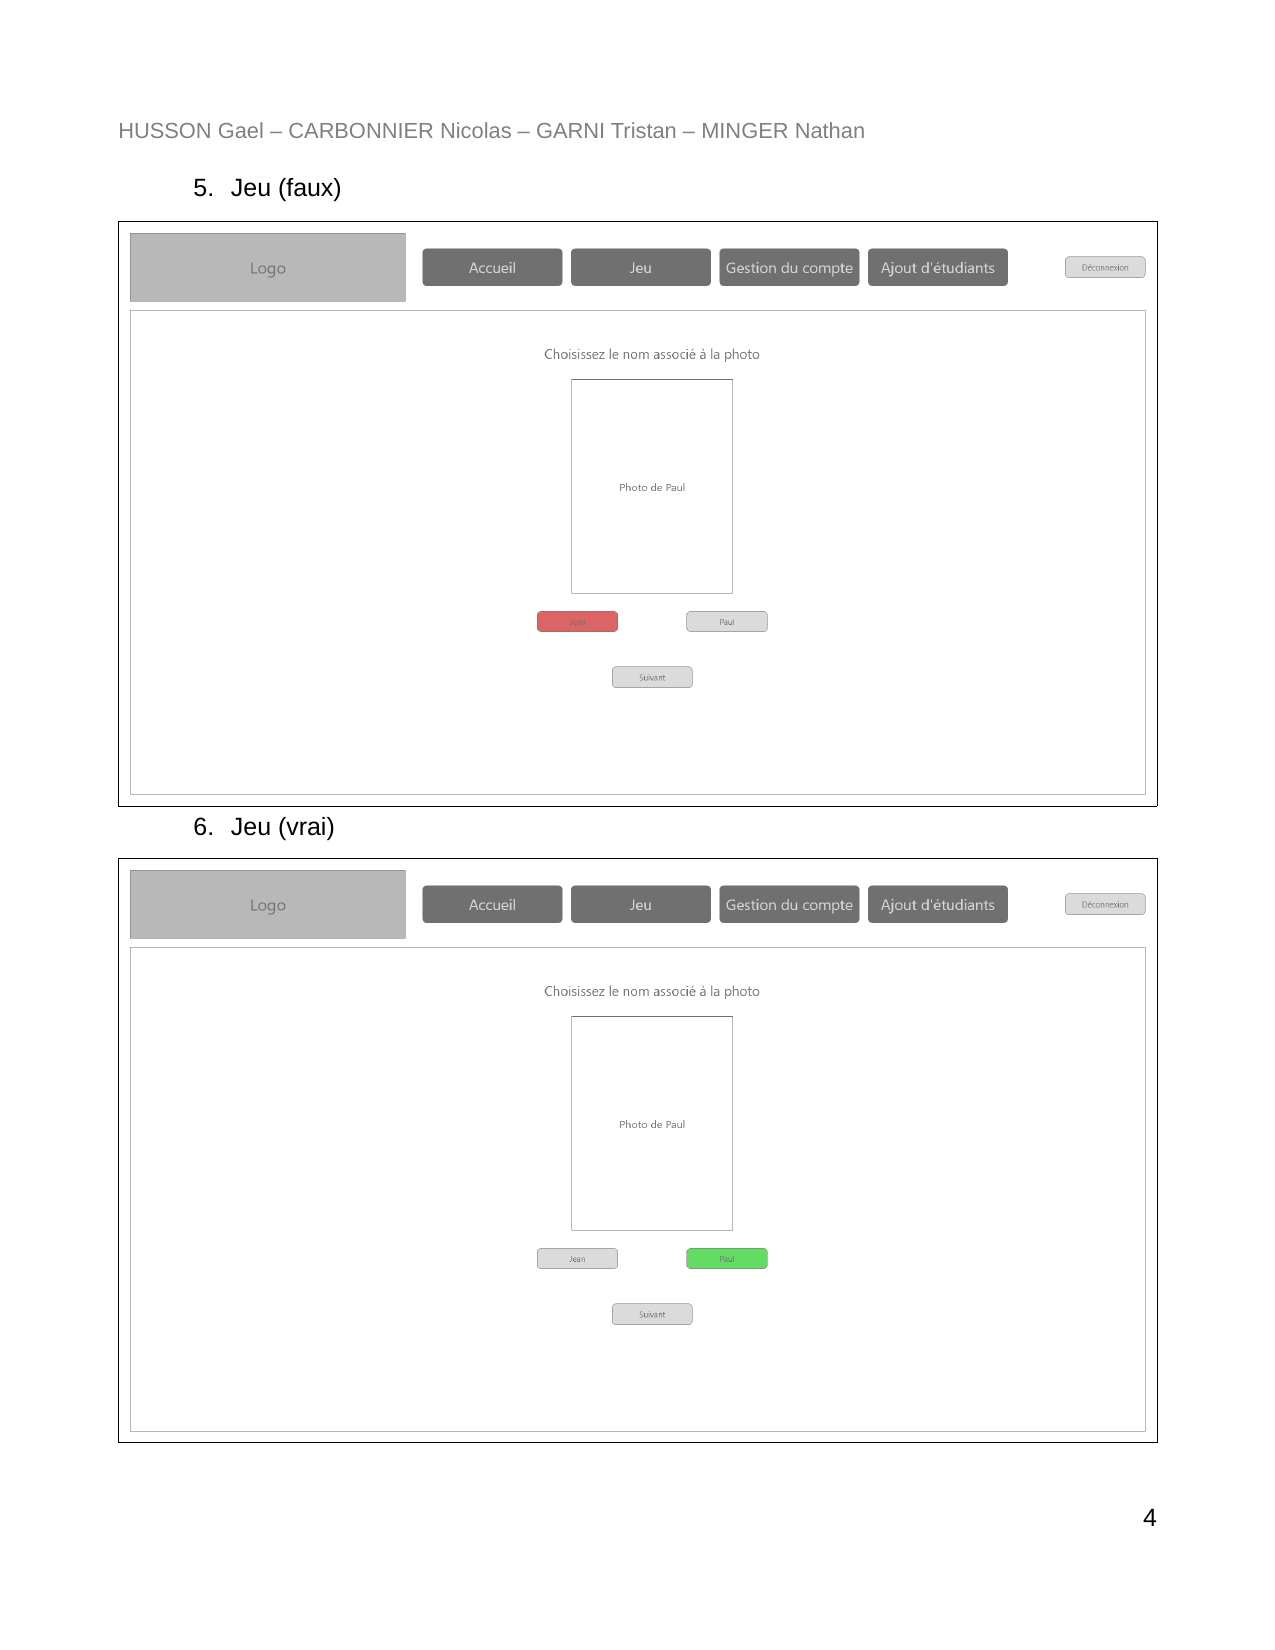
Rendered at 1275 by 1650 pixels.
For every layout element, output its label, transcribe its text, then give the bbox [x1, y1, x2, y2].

list [119, 222, 1157, 806]
list [193, 213, 1157, 221]
list Jeu (vrai) [193, 807, 1157, 840]
list Jeu (faux) [193, 173, 1157, 202]
picture [121, 861, 1154, 1440]
picture [121, 224, 1154, 803]
